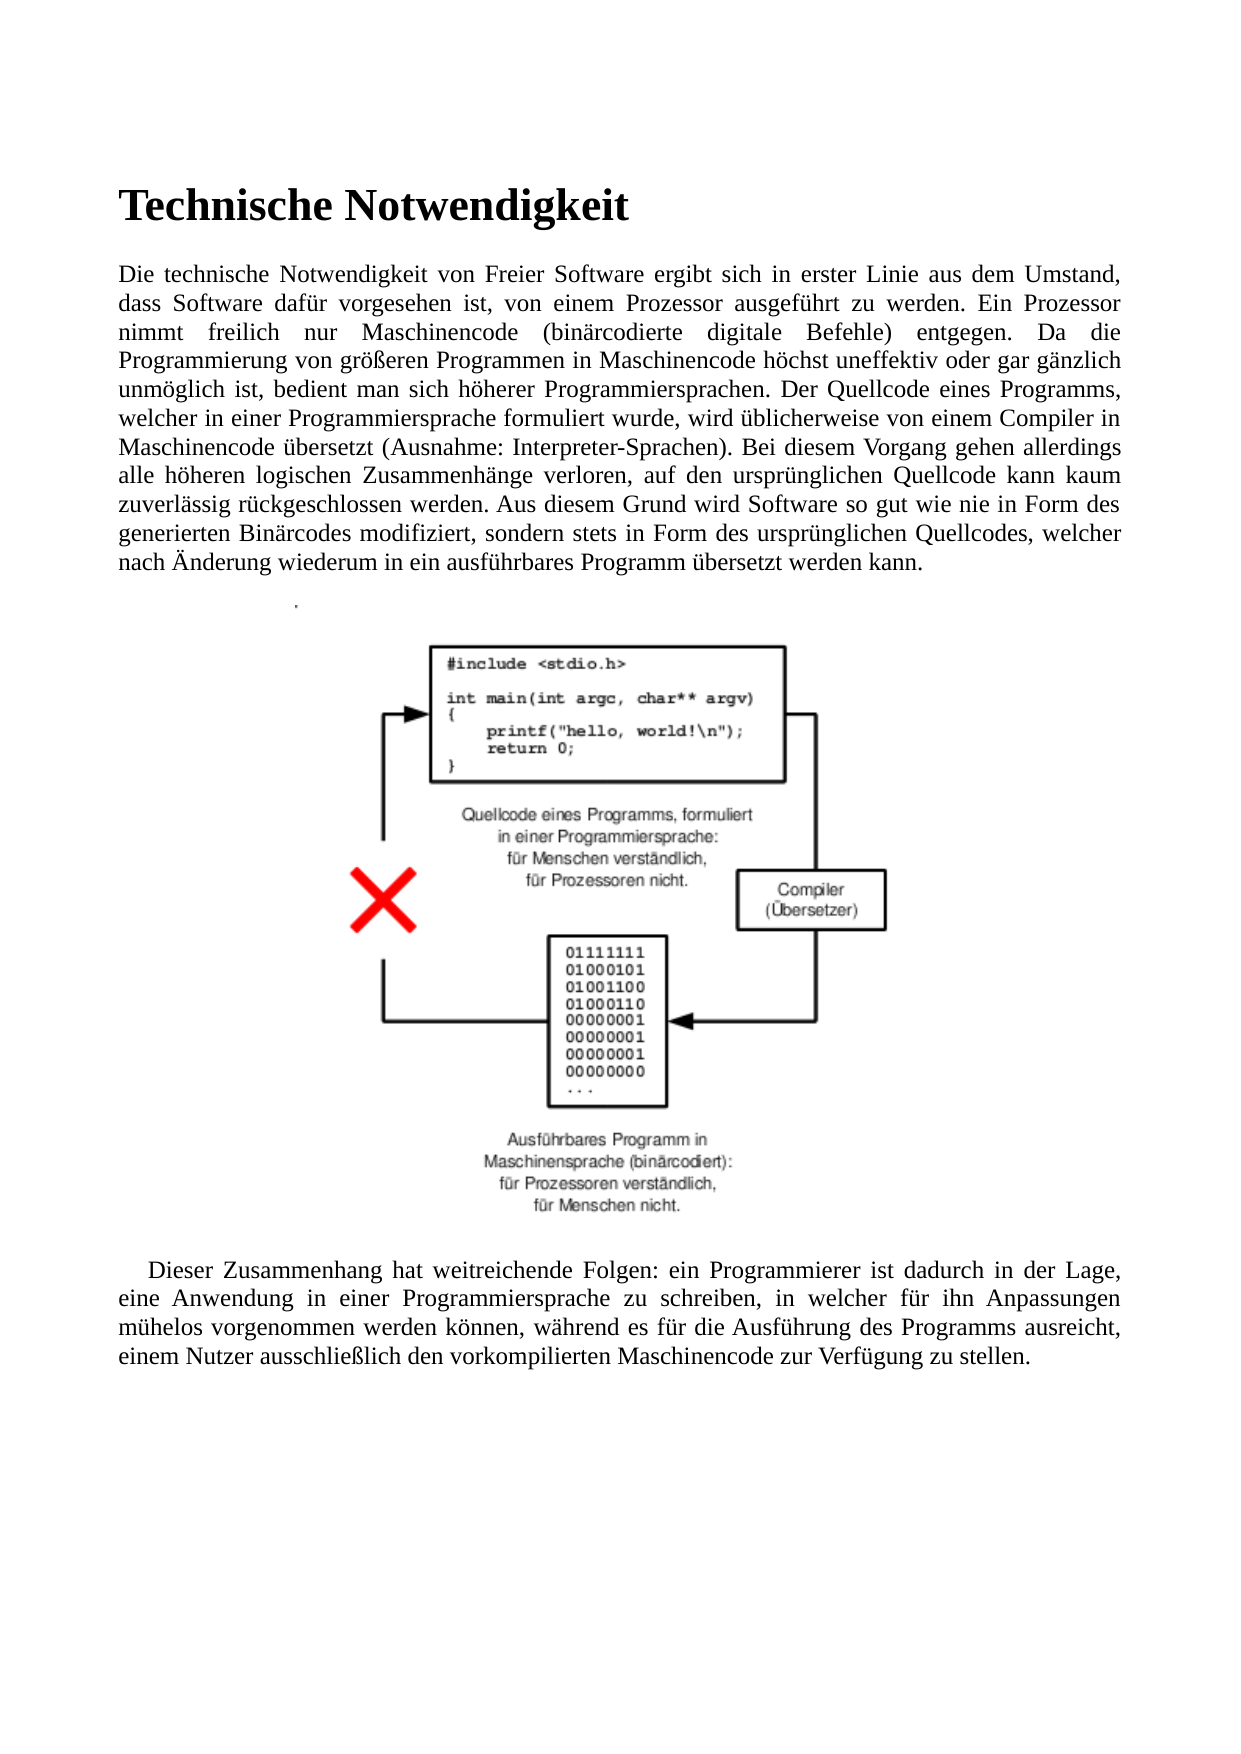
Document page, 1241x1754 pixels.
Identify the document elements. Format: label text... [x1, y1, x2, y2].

picture [295, 605, 945, 1255]
text Dieser Zusammenhang hat weitreichende Folgen: ein Programmierer ist dadurch in der Lage, eine Anwendung in einer Programmiersprache zu schreiben, in welcher für ihn Anpassungen mühelos vorgenommen werden können, während es für die Ausführung des Programms ausreicht, einem Nutzer ausschließlich den vorkompilierten Maschinencode zur Verfügung zu stellen. [118, 605, 1122, 1370]
text Die technische Notwendigkeit von Freier Software ergibt sich in erster Linie aus dem Umstand, dass Software dafür vorgesehen ist, von einem Prozessor ausgeführt zu werden. Ein Prozessor nimmt freilich nur Maschinencode (binärcodierte digitale Befehle) entgegen. Da die Programmierung von größeren Programmen in Maschinencode höchst uneffektiv oder gar gänzlich unmöglich ist, bedient man sich höherer Programmiersprachen. Der Quellcode eines Programms, welcher in einer Programmiersprache formuliert wurde, wird üblicherweise von einem Compiler in Maschinencode übersetzt (Ausnahme: Interpreter-Sprachen). Bei diesem Vorgang gehen allerdings alle höheren logischen Zusammenhänge verloren, auf den ursprünglichen Quellcode kann kaum zuverlässig rückgeschlossen werden. Aus diesem Grund wird Software so gut wie nie in Form des generierten Binärcodes modifiziert, sondern stets in Form des ursprünglichen Quellcodes, welcher nach Änderung wiederum in ein ausführbares Programm übersetzt werden kann. [118, 259, 1122, 576]
subtitle Technische Notwendigkeit [118, 177, 1122, 230]
